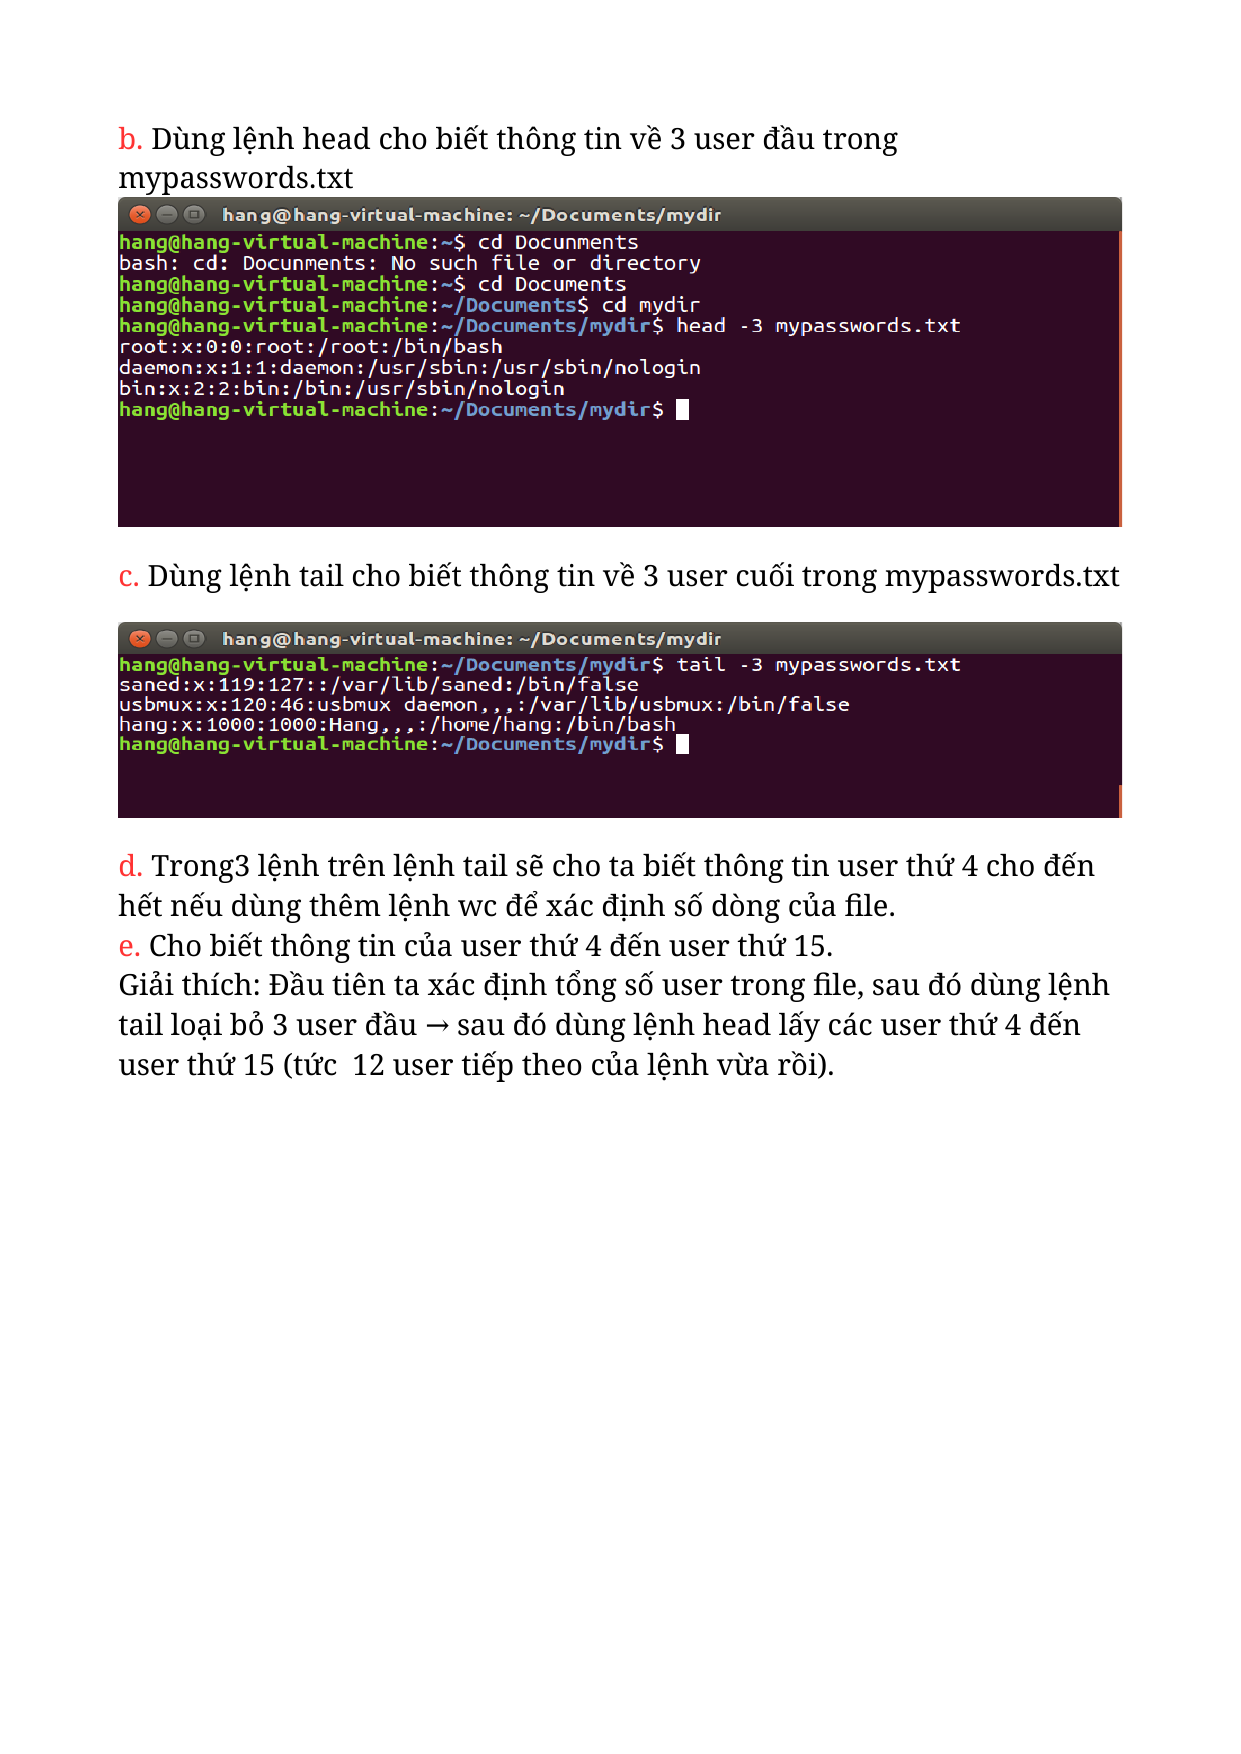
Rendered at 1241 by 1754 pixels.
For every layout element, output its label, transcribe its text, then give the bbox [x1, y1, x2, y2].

text e. Cho biết thông tin của user thứ 4 đến user thứ 15. [118, 925, 1122, 965]
text c. Dùng lệnh tail cho biết thông tin về 3 user cuối trong mypasswords.txt [118, 555, 1122, 594]
text d. Trong3 lệnh trên lệnh tail sẽ cho ta biết thông tin user thứ 4 cho đến hết nếu dùng thêm lệnh wc để xác định số dòng của file. [118, 846, 1122, 925]
text Giải thích: Đầu tiên ta xác định tổng số user trong file, sau đó dùng lệnh tail loại bỏ 3 user đầu → sau đó dùng lệnh head lấy các user thứ 4 đến user thứ 15 (tức 12 user tiếp theo của lệnh vừa rồi). [118, 965, 1122, 1084]
picture [118, 622, 1123, 818]
text b. Dùng lệnh head cho biết thông tin về 3 user đầu trong mypasswords.txt [118, 118, 1122, 197]
picture [118, 197, 1123, 527]
